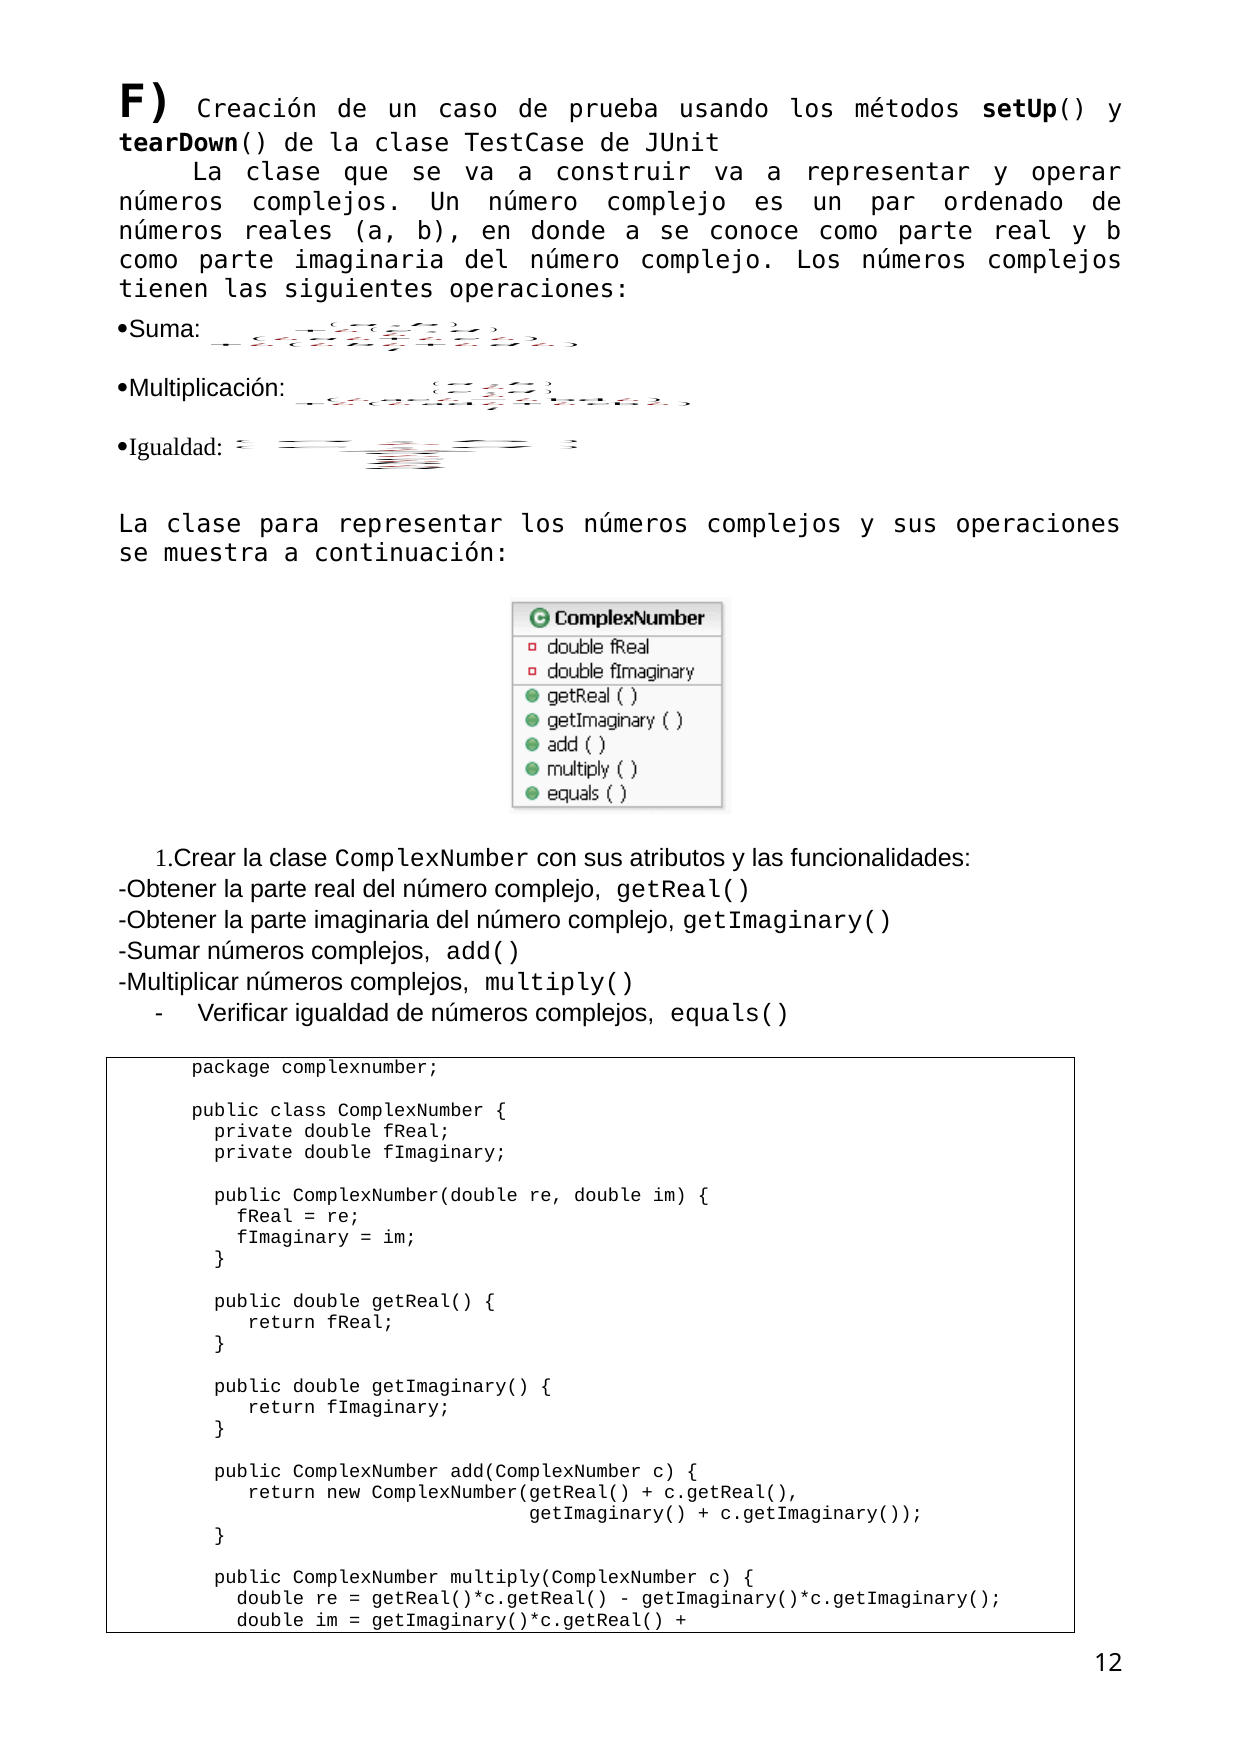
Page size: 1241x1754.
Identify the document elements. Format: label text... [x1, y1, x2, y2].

text F) Creación de un caso de prueba usando los métodos setUp() y tearDown() de la clase TestCase de JUnit [118, 75, 1122, 157]
text - Verificar igualdad de números complejos, equals() [154, 997, 1122, 1028]
text La clase para representar los números complejos y sus operaciones se muestra a continuación: [118, 509, 1122, 568]
list Obtener la parte imaginaria del número complejo, getImaginary() [118, 905, 1122, 936]
list Suma: [118, 314, 1122, 352]
text La clase que se va a construir va a representar y operar números complejos. Un número complejo es un par ordenado de números reales (a, b), en donde a se conoce como parte real y b como parte imaginaria del número complejo. Los números complejos tienen las siguientes operaciones: [118, 157, 1122, 303]
list Sumar números complejos, add() [118, 936, 1122, 967]
list Multiplicar números complejos, multiply() [118, 967, 1122, 997]
list Multiplicación: [118, 373, 1122, 411]
list Crear la clase ComplexNumber con sus atributos y las funcionalidades: [154, 843, 1122, 874]
table_header package complexnumber; public class ComplexNumber { private double fReal; private double fImaginary; public ComplexNumber(double re, double im) { fReal = re; fImaginary = im; } public double getReal() { return fReal; } public double getImaginary() { return fImaginary; } public ComplexNumber add(ComplexNumber c) { return new ComplexNumber(getReal() + c.getReal(), getImaginary() + c.getImaginary()); } public ComplexNumber multiply(ComplexNumber c) { double re = getReal()*c.getReal() - getImaginary()*c.getImaginary(); double im = getImaginary()*c.getReal() + [107, 1058, 1074, 1632]
list Igualdad: [118, 432, 1122, 470]
list Obtener la parte real del número complejo, getReal() [118, 874, 1122, 905]
